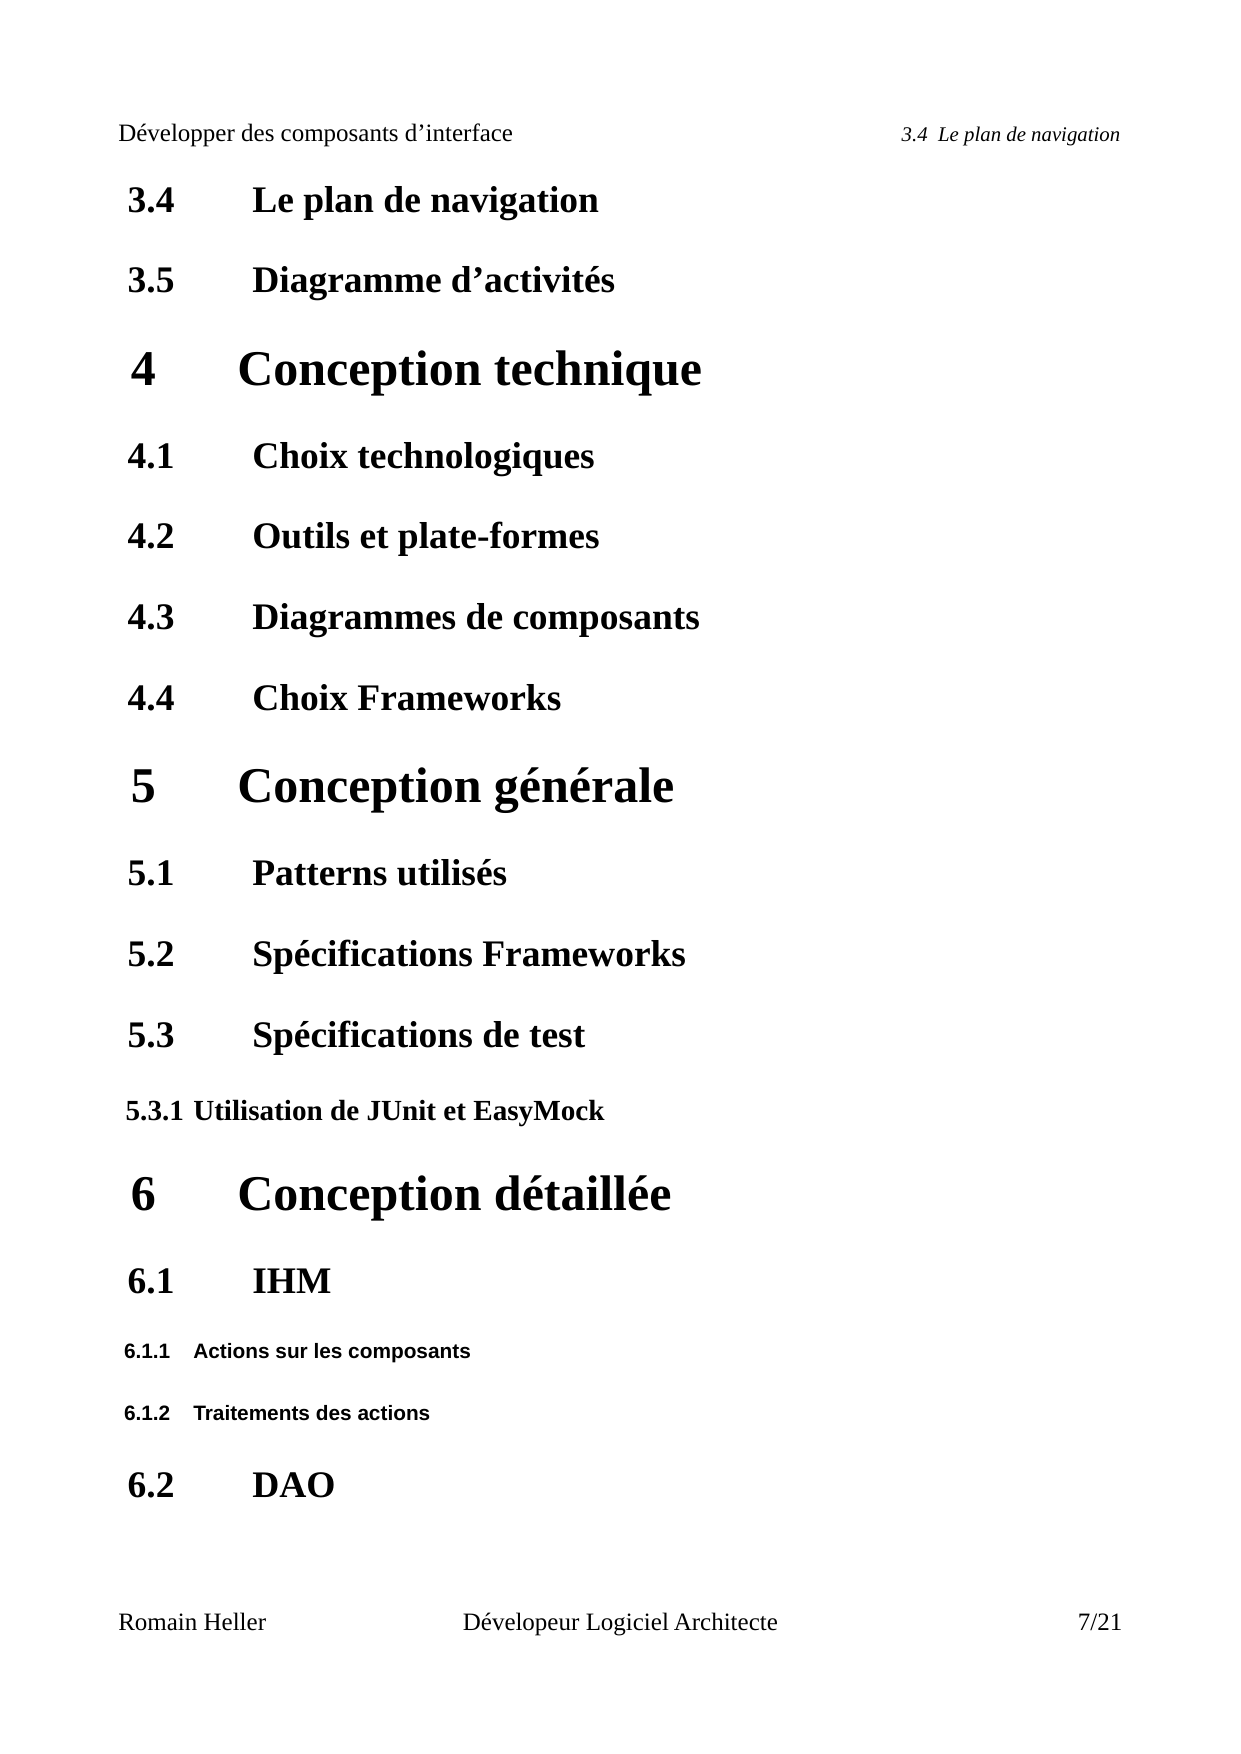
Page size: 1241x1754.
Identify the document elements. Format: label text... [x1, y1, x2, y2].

subtitle Le plan de navigation [118, 177, 1122, 220]
subtitle Traitements des actions [118, 1401, 1122, 1425]
subtitle Conception technique [118, 338, 1122, 396]
subtitle Actions sur les composants [118, 1339, 1122, 1363]
subtitle Choix technologiques [118, 433, 1122, 476]
subtitle Conception générale [118, 756, 1122, 813]
subtitle Patterns utilisés [118, 851, 1122, 894]
subtitle Spécifications de test [118, 1012, 1122, 1055]
subtitle Diagramme d’activités [118, 258, 1122, 301]
subtitle IHM [118, 1259, 1122, 1302]
subtitle Spécifications Frameworks [118, 931, 1122, 974]
subtitle Conception détaillée [118, 1164, 1122, 1221]
subtitle Utilisation de JUnit et EasyMock [118, 1093, 1122, 1126]
subtitle Choix Frameworks [118, 675, 1122, 718]
subtitle Outils et plate-formes [118, 514, 1122, 557]
subtitle Diagrammes de composants [118, 594, 1122, 638]
subtitle DAO [118, 1462, 1122, 1505]
